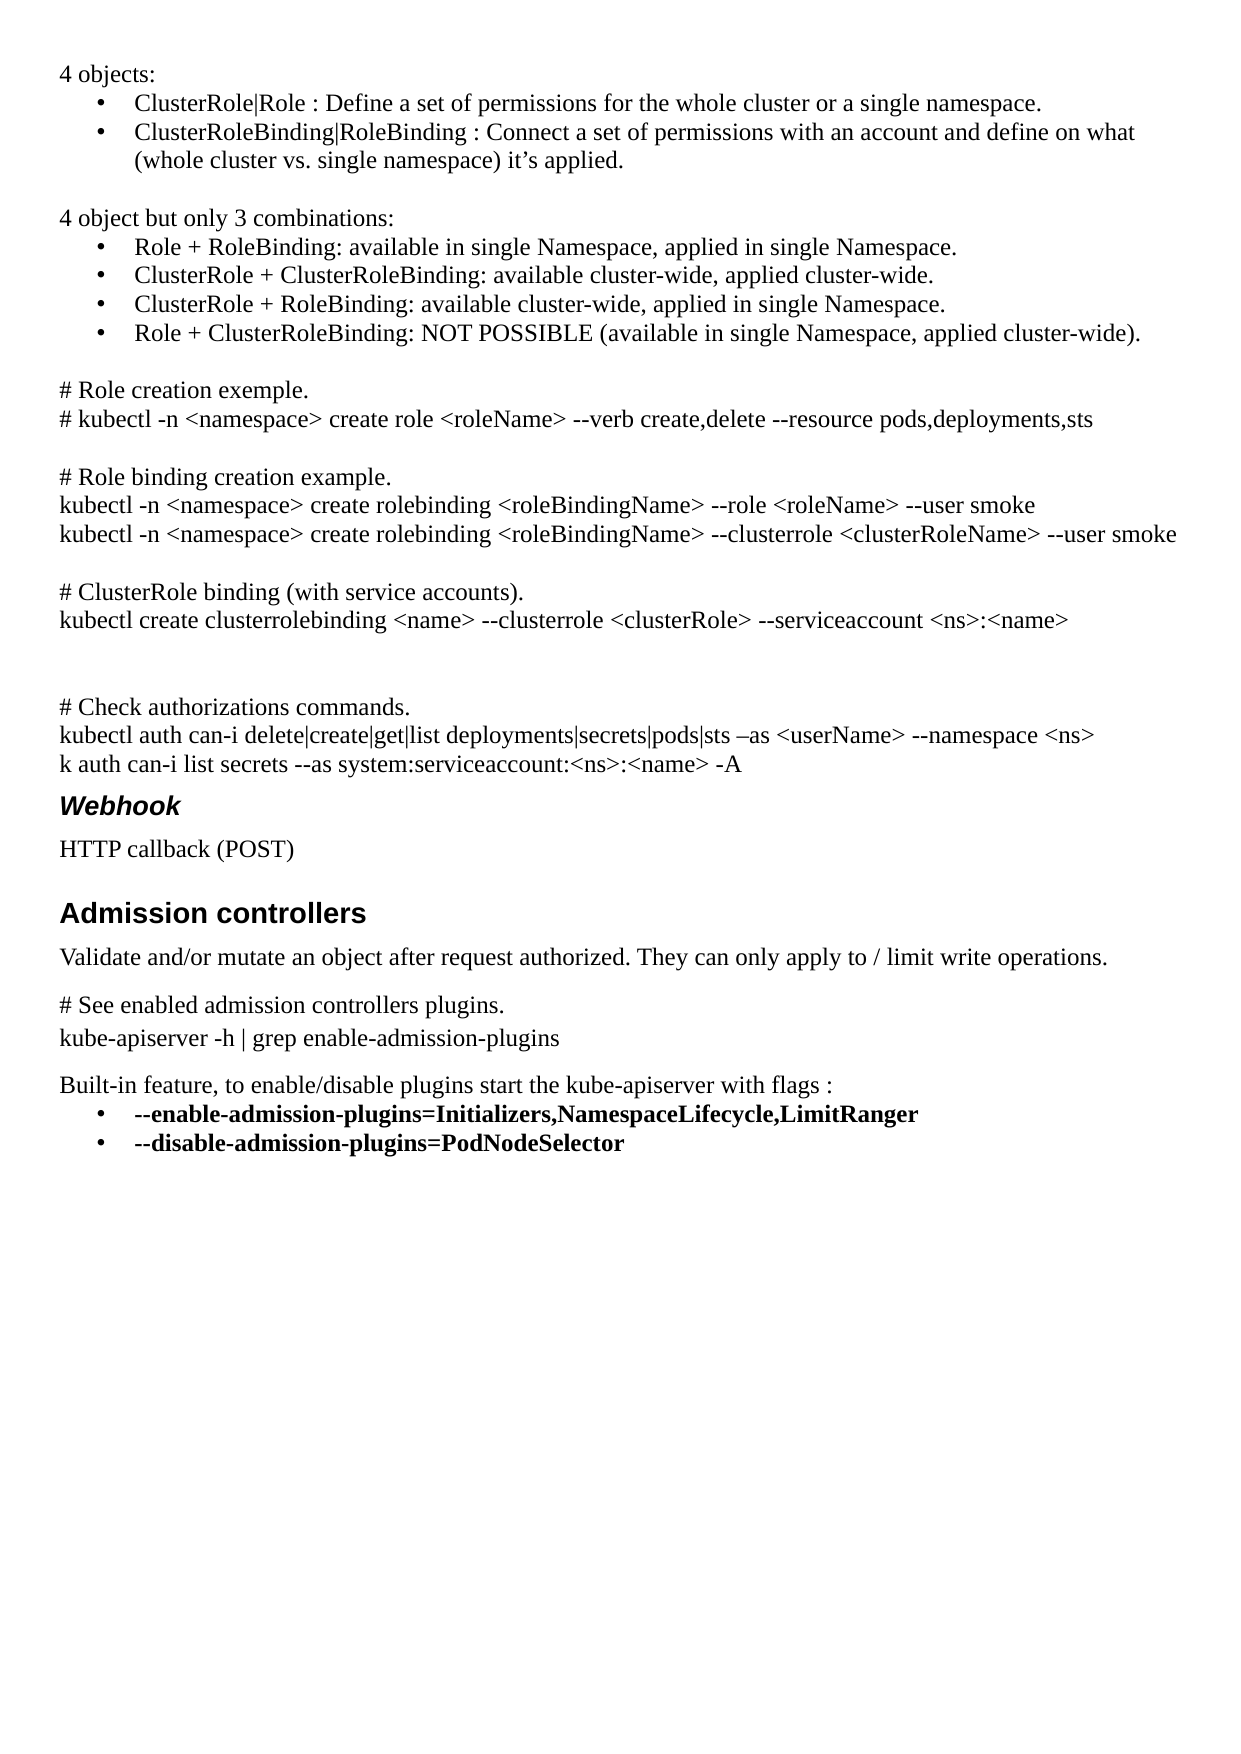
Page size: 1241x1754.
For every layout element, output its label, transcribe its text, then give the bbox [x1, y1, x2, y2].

text # ClusterRole binding (with service accounts). kubectl create clusterrolebinding <name> --clusterrole <clusterRole> --serviceaccount <ns>:<name> [59, 577, 1181, 634]
subtitle Webhook [59, 790, 1181, 822]
text Built-in feature, to enable/disable plugins start the kube-apiserver with flags : [59, 1071, 1181, 1099]
list --enable-admission-plugins=Initializers,NamespaceLifecycle,LimitRanger [97, 1099, 1181, 1128]
text kubectl auth can-i delete|create|get|list deployments|secrets|pods|sts –as <userName> --namespace <ns> [59, 720, 1181, 749]
text # Check authorizations commands. [59, 692, 1181, 720]
list Role + ClusterRoleBinding: NOT POSSIBLE (available in single Namespace, applied cluster-wide). [97, 318, 1181, 347]
text kubectl -n <namespace> create rolebinding <roleBindingName> --role <roleName> --user smoke kubectl -n <namespace> create rolebinding <roleBindingName> --clusterrole <clusterRoleName> --user smoke [59, 490, 1181, 548]
text # kubectl -n <namespace> create role <roleName> --verb create,delete --resource pods,deployments,sts [59, 404, 1181, 433]
text 4 objects: [59, 59, 1181, 88]
text Validate and/or mutate an object after request authorized. They can only apply to / limit write operations. [59, 942, 1181, 971]
list ClusterRole|Role : Define a set of permissions for the whole cluster or a single namespace. [97, 88, 1181, 117]
text # Role binding creation example. [59, 462, 1181, 490]
list --disable-admission-plugins=PodNodeSelector [97, 1128, 1181, 1157]
list ClusterRole + ClusterRoleBinding: available cluster-wide, applied cluster-wide. [97, 260, 1181, 289]
text k auth can-i list secrets --as system:serviceaccount:<ns>:<name> -A [59, 749, 1181, 778]
text # See enabled admission controllers plugins. kube-apiserver -h | grep enable-admission-plugins [59, 990, 1181, 1052]
text 4 object but only 3 combinations: [59, 203, 1181, 232]
text HTTP callback (POST) [59, 834, 1181, 863]
subtitle Admission controllers [59, 896, 1181, 930]
text # Role creation exemple. [59, 375, 1181, 404]
list ClusterRole + RoleBinding: available cluster-wide, applied in single Namespace. [97, 289, 1181, 318]
list Role + RoleBinding: available in single Namespace, applied in single Namespace. [97, 232, 1181, 260]
list ClusterRoleBinding|RoleBinding : Connect a set of permissions with an account and define on what (whole cluster vs. single namespace) it’s applied. [97, 117, 1181, 174]
